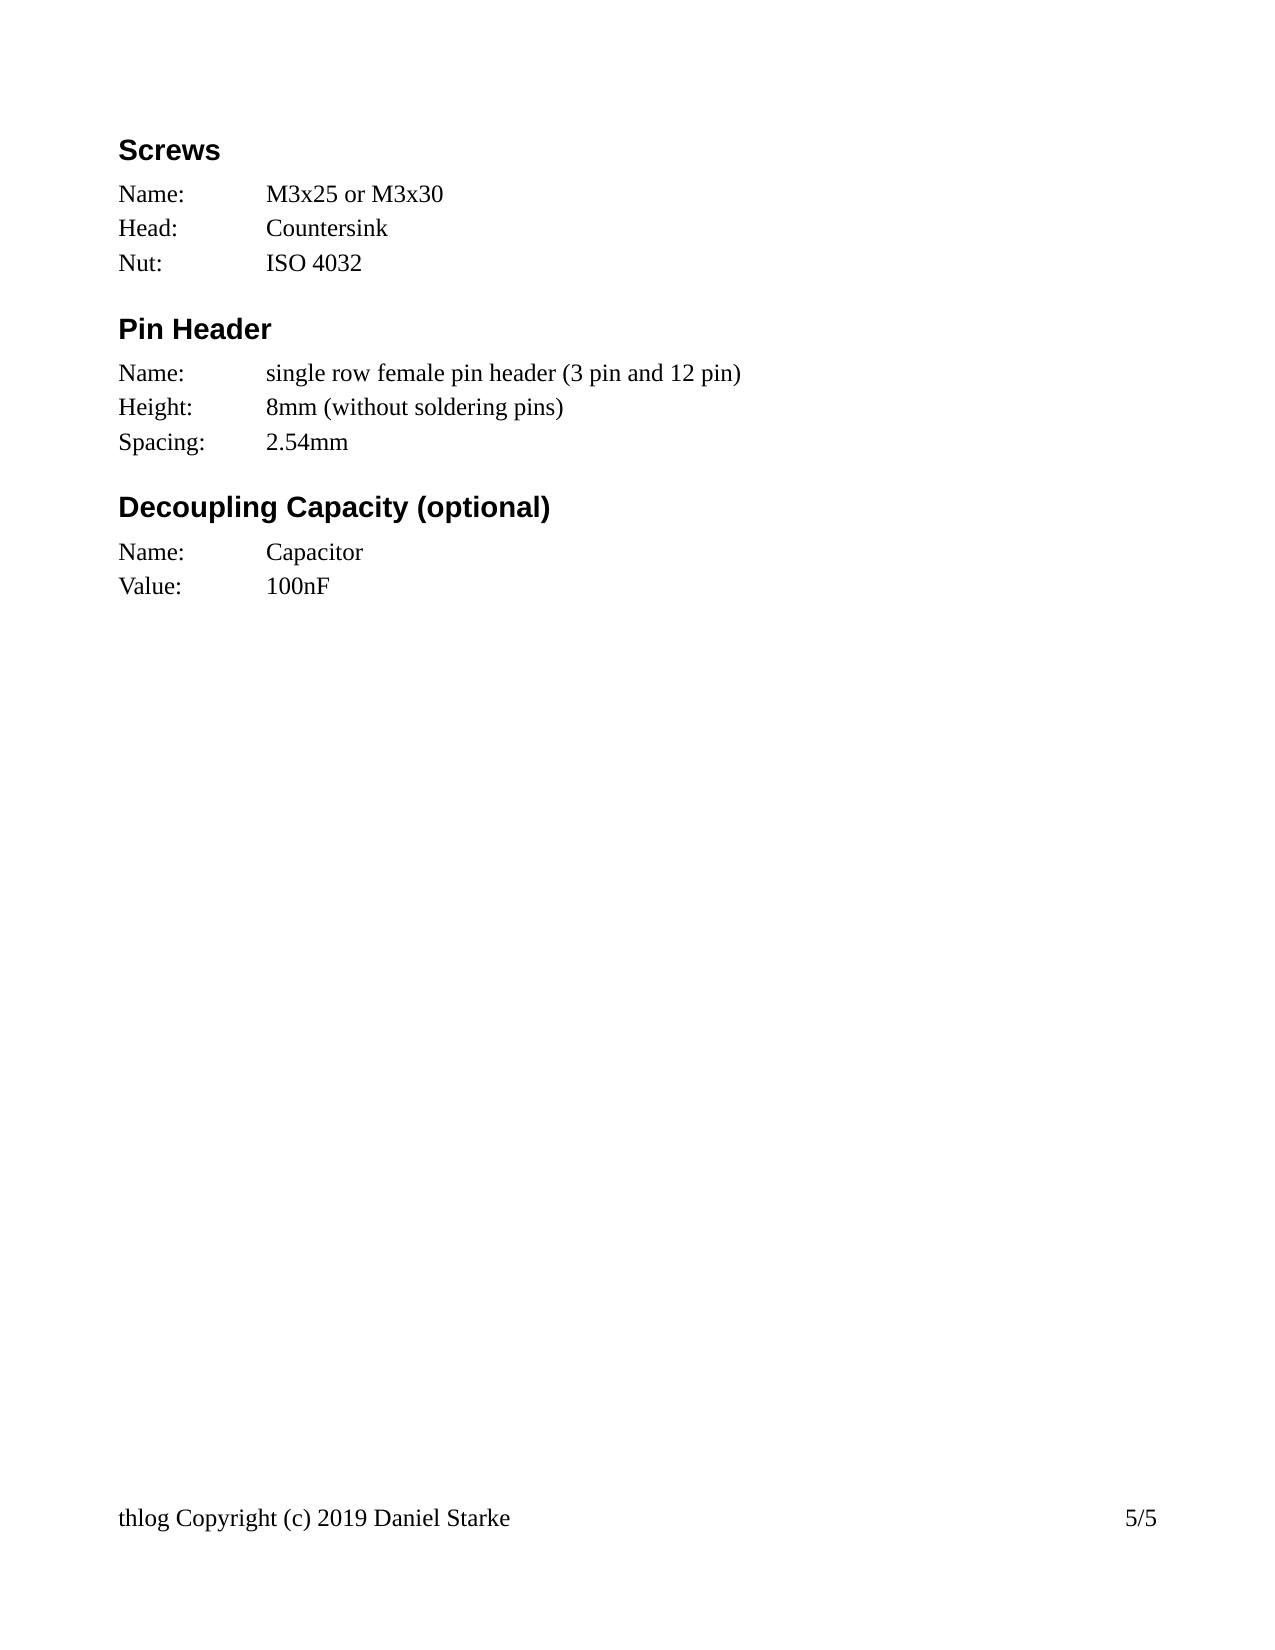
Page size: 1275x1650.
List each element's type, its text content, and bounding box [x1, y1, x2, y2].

text Name: Capacitor Value: 100nF [118, 537, 1157, 600]
text Name: single row female pin header (3 pin and 12 pin) Height: 8mm (without soldering pins) Spacing: 2.54mm [118, 358, 1157, 456]
subtitle Pin Header [118, 312, 1157, 345]
subtitle Screws [118, 133, 1157, 166]
subtitle Decoupling Capacity (optional) [118, 490, 1157, 524]
text Name: M3x25 or M3x30 Head: Countersink Nut: ISO 4032 [118, 179, 1157, 277]
